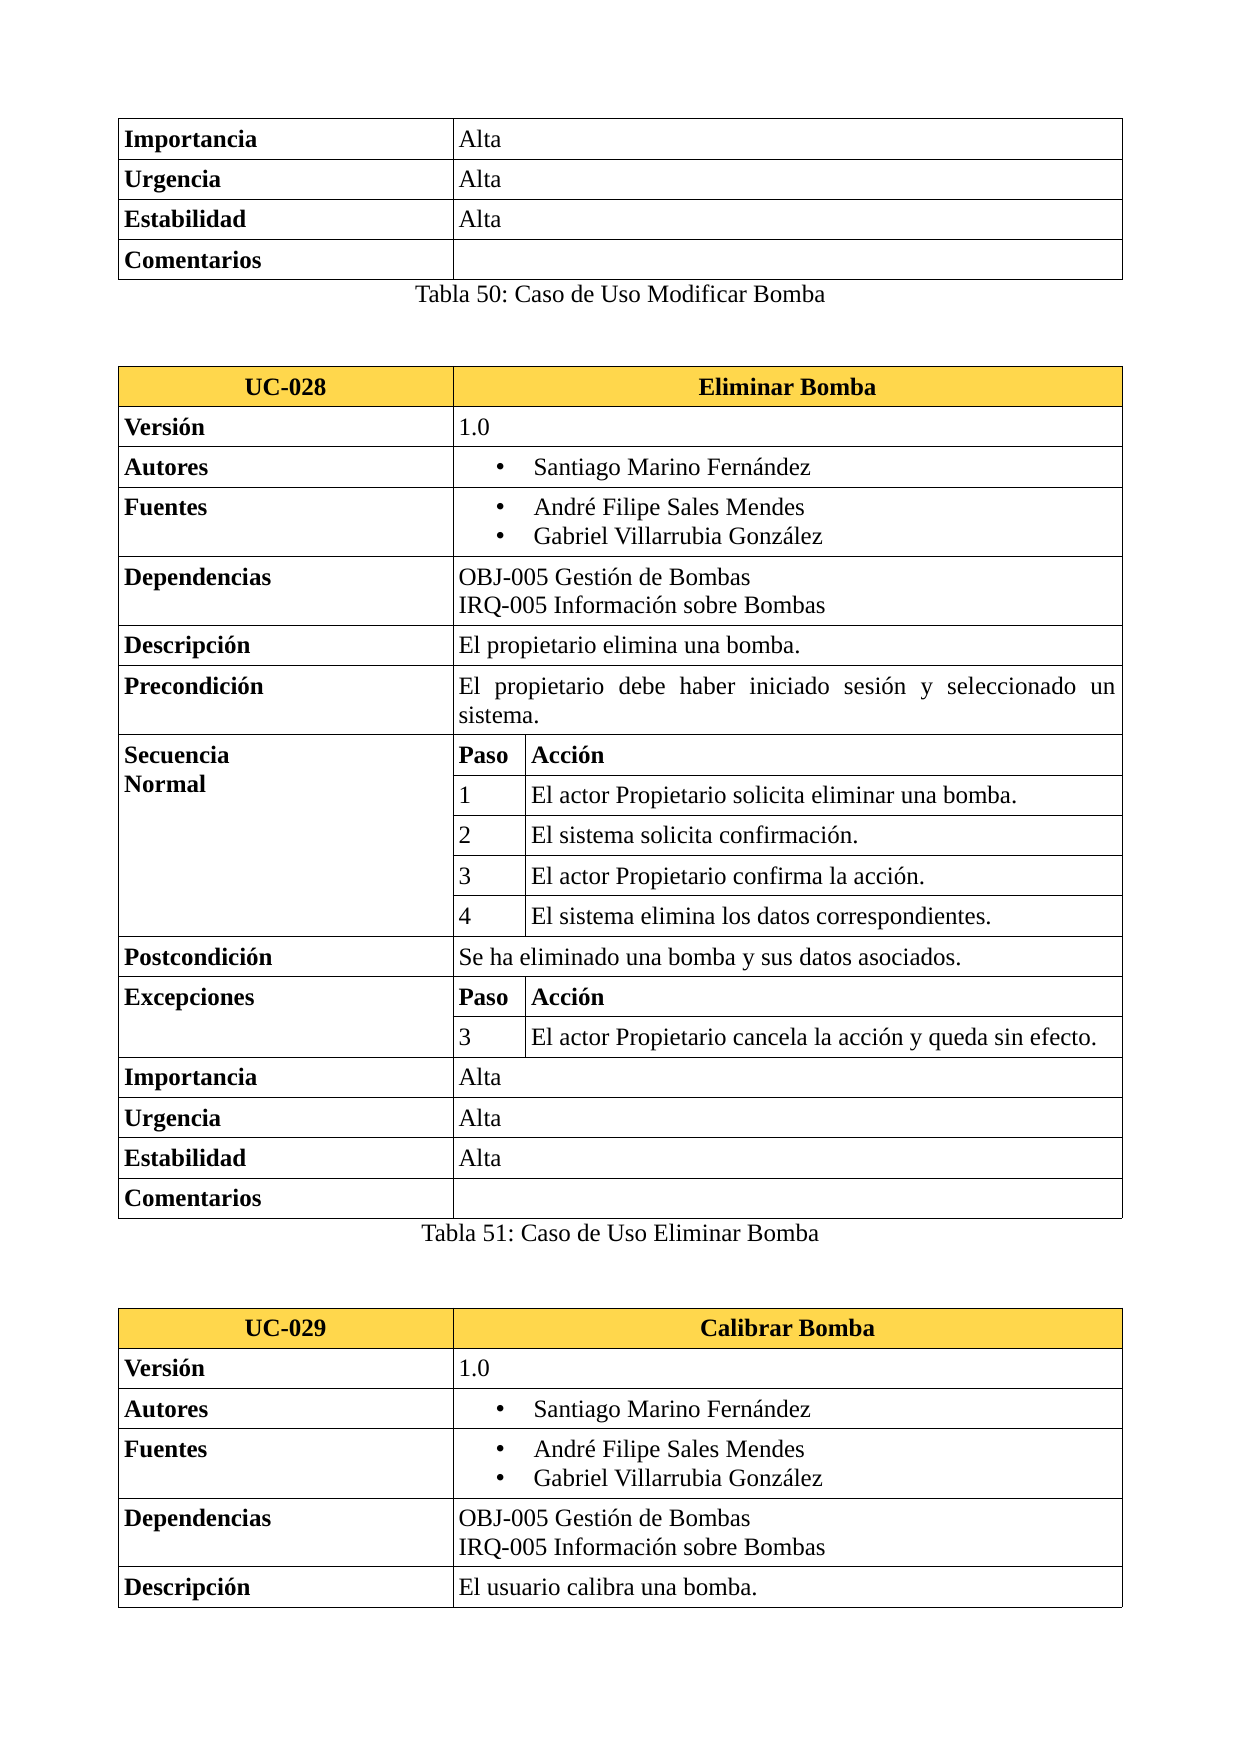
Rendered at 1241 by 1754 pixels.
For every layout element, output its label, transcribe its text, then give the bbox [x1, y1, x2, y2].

table_cell 1 [454, 776, 525, 815]
table_cell El actor Propietario cancela la acción y queda sin efecto. [526, 1017, 1122, 1057]
table_cell Comentarios [119, 1179, 453, 1218]
table_cell El actor Propietario solicita eliminar una bomba. [526, 776, 1122, 815]
text Tabla 51: Caso de Uso Eliminar Bomba [118, 1219, 1122, 1247]
table_cell Secuencia Normal [119, 735, 453, 936]
table_cell Santiago Marino Fernández [454, 447, 1122, 487]
table_cell Dependencias [119, 1499, 453, 1566]
table_cell Alta [454, 1058, 1122, 1097]
table_cell El sistema solicita confirmación. [526, 816, 1122, 855]
table_cell OBJ-005 Gestión de Bombas IRQ-005 Información sobre Bombas [454, 1499, 1122, 1566]
table_cell André Filipe Sales Mendes Gabriel Villarrubia González [454, 488, 1122, 556]
table_cell Autores [119, 447, 453, 487]
table_header Eliminar Bomba [454, 367, 1122, 406]
table_cell OBJ-005 Gestión de Bombas IRQ-005 Información sobre Bombas [454, 557, 1122, 625]
table_cell André Filipe Sales Mendes Gabriel Villarrubia González [454, 1429, 1122, 1497]
table_cell Autores [119, 1389, 453, 1428]
table_cell Urgencia [119, 160, 453, 199]
table_cell Importancia [119, 119, 453, 158]
table_cell Santiago Marino Fernández [454, 1389, 1122, 1428]
table_cell Fuentes [119, 488, 453, 556]
table_cell Precondición [119, 666, 453, 734]
table_cell El propietario debe haber iniciado sesión y seleccionado un sistema. [454, 666, 1122, 734]
table_cell 3 [454, 1017, 525, 1057]
table_cell Fuentes [119, 1429, 453, 1497]
table_cell [454, 1179, 1122, 1218]
table_cell Acción [526, 977, 1122, 1016]
text Tabla 50: Caso de Uso Modificar Bomba [118, 280, 1122, 308]
table_cell El sistema elimina los datos correspondientes. [526, 896, 1122, 936]
table_cell Alta [454, 119, 1122, 158]
table_cell Alta [454, 1098, 1122, 1137]
table_cell Urgencia [119, 1098, 453, 1137]
table_cell Paso [454, 735, 525, 774]
table_cell 4 [454, 896, 525, 936]
table_cell Alta [454, 160, 1122, 199]
table_cell Descripción [119, 626, 453, 665]
table_header UC-028 [119, 367, 453, 406]
table_cell Estabilidad [119, 200, 453, 239]
table_cell [454, 240, 1122, 279]
table_cell Descripción [119, 1567, 453, 1607]
table_cell Se ha eliminado una bomba y sus datos asociados. [454, 937, 1122, 976]
table_cell Postcondición [119, 937, 453, 976]
table_cell Estabilidad [119, 1138, 453, 1178]
table_header UC-029 [119, 1309, 453, 1348]
table_cell Alta [454, 1138, 1122, 1178]
table_cell 2 [454, 816, 525, 855]
table_header Calibrar Bomba [454, 1309, 1122, 1348]
table_cell El actor Propietario confirma la acción. [526, 856, 1122, 895]
table_cell Acción [526, 735, 1122, 774]
table_cell Comentarios [119, 240, 453, 279]
table_cell Versión [119, 407, 453, 446]
table_cell Alta [454, 200, 1122, 239]
table_cell El propietario elimina una bomba. [454, 626, 1122, 665]
table_cell 3 [454, 856, 525, 895]
table_cell El usuario calibra una bomba. [454, 1567, 1122, 1607]
table_cell Importancia [119, 1058, 453, 1097]
table_cell Dependencias [119, 557, 453, 625]
table_cell Paso [454, 977, 525, 1016]
table_cell 1.0 [454, 407, 1122, 446]
table_cell Versión [119, 1349, 453, 1388]
table_cell 1.0 [454, 1349, 1122, 1388]
table_cell Excepciones [119, 977, 453, 1057]
